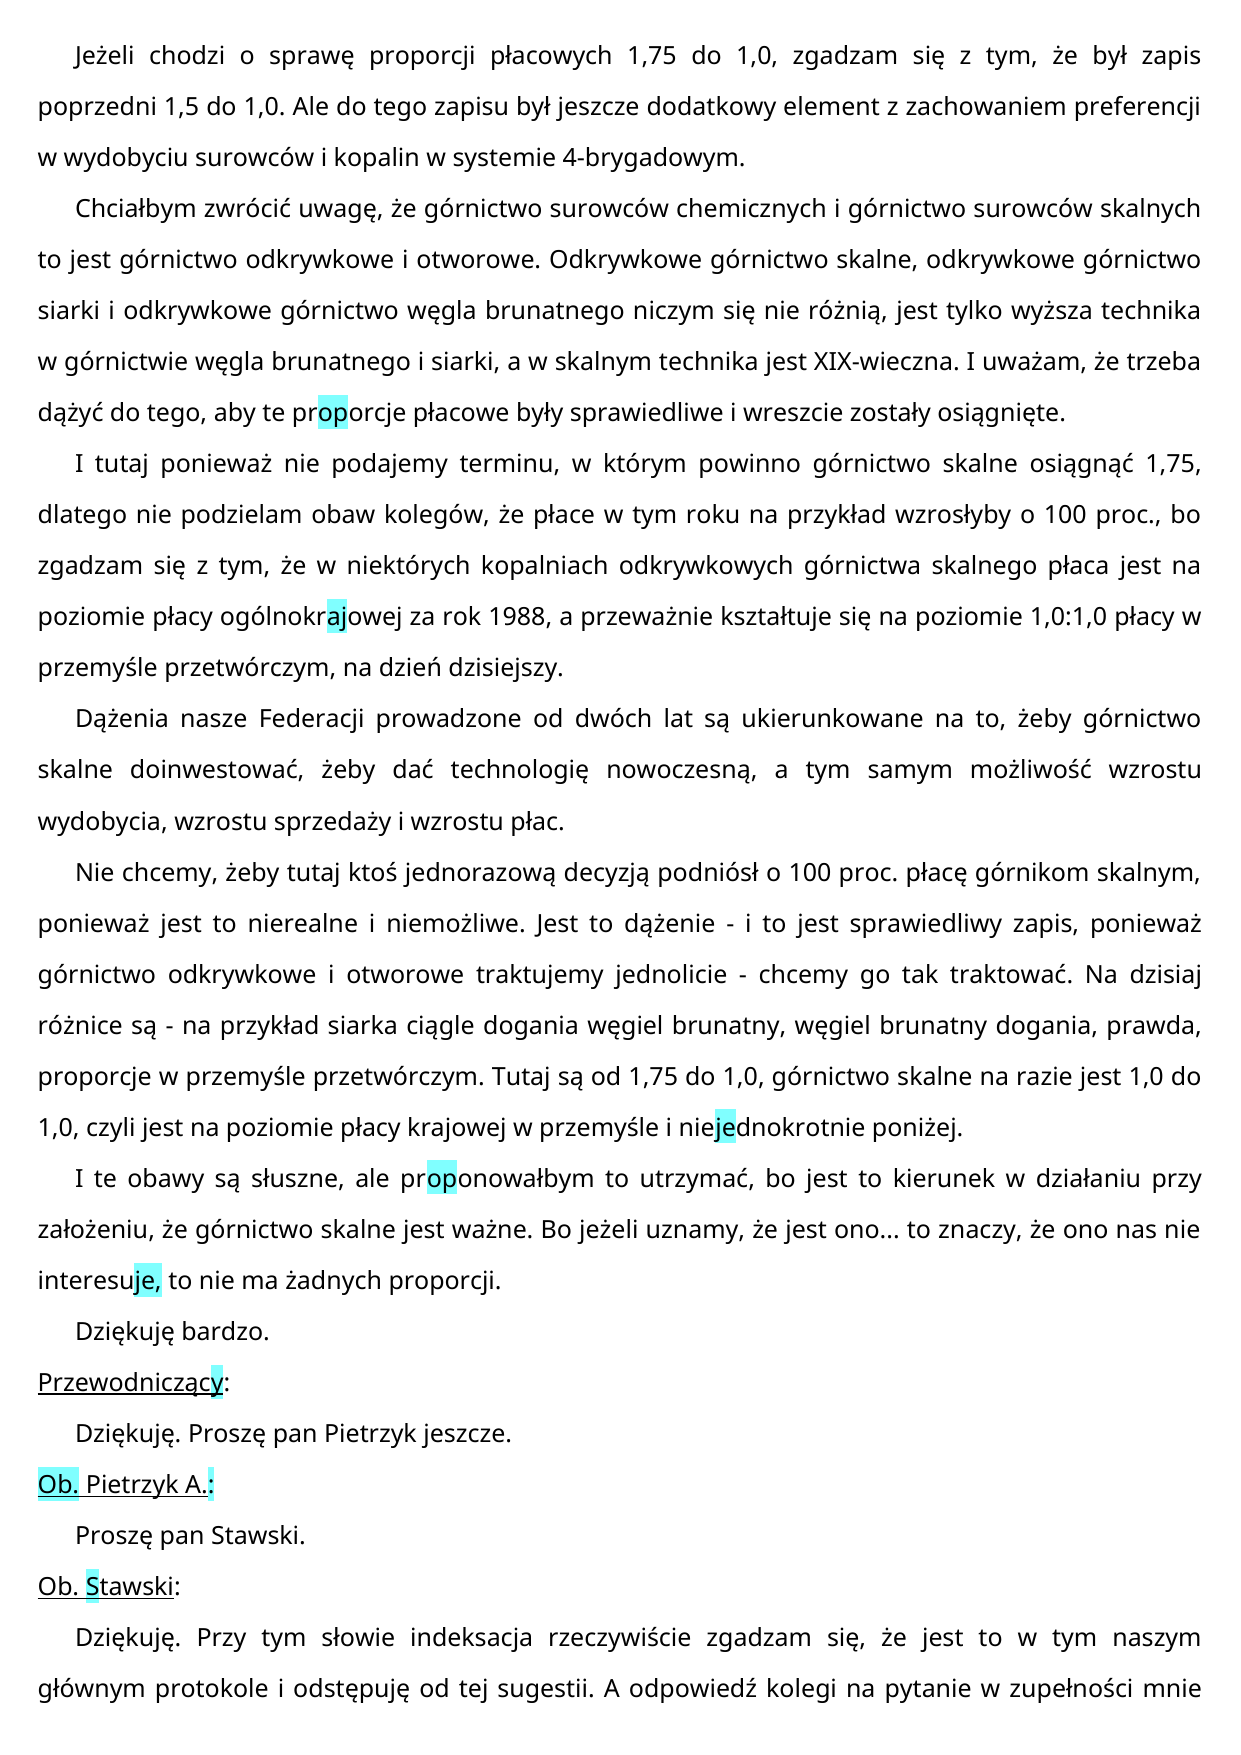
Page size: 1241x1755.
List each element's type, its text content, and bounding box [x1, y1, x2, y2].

text Nie chcemy, żeby tutaj ktoś jednorazową decyzją podniósł o 100 proc. płacę górnikom skalnym, ponieważ jest to nierealne i niemożliwe. Jest to dążenie - i to jest sprawiedliwy zapis, ponieważ górnictwo odkrywkowe i otworowe traktujemy jednolicie - chcemy go tak traktować. Na dzisiaj różnice są - na przykład siarka ciągle dogania węgiel brunatny, węgiel brunatny dogania, prawda, proporcje w przemyśle przetwórczym. Tutaj są od 1,75 do 1,0, górnictwo skalne na razie jest 1,0 do 1,0, czyli jest na poziomie płacy krajowej w przemyśle i niejednokrotnie poniżej. [37, 854, 1203, 1143]
text Dążenia nasze Federacji prowadzone od dwóch lat są ukierunkowane na to, żeby górnictwo skalne doinwestować, żeby dać technologię nowoczesną, a tym samym możliwość wzrostu wydobycia, wzrostu sprzedaży i wzrostu płac. [37, 701, 1203, 837]
text Ob. Stawski: [37, 1569, 1203, 1603]
text Dziękuję bardzo. [37, 1313, 1203, 1348]
text Jeżeli chodzi o sprawę proporcji płacowych 1,75 do 1,0, zgadzam się z tym, że był zapis poprzedni 1,5 do 1,0. Ale do tego zapisu był jeszcze dodatkowy element z zachowaniem preferencji w wydobyciu surowców i kopalin w systemie 4-brygadowym. [37, 37, 1203, 174]
text Przewodniczący: [37, 1364, 1203, 1399]
text Ob. Pietrzyk A.: [37, 1467, 1203, 1501]
text Dziękuję. Proszę pan Pietrzyk jeszcze. [37, 1416, 1203, 1450]
text I tutaj ponieważ nie podajemy terminu, w którym powinno górnictwo skalne osiągnąć 1,75, dlatego nie podzielam obaw kolegów, że płace w tym roku na przykład wzrosłyby o 100 proc., bo zgadzam się z tym, że w niektórych kopalniach odkrywkowych górnictwa skalnego płaca jest na poziomie płacy ogólnokrajowej za rok 1988, a przeważnie kształtuje się na poziomie 1,0:1,0 płacy w przemyśle przetwórczym, na dzień dzisiejszy. [37, 446, 1203, 684]
text Chciałbym zwrócić uwagę, że górnictwo surowców chemicznych i górnictwo surowców skalnych to jest górnictwo odkrywkowe i otworowe. Odkrywkowe górnictwo skalne, odkrywkowe górnictwo siarki i odkrywkowe górnictwo węgla brunatnego niczym się nie różnią, jest tylko wyższa technika w górnictwie węgla brunatnego i siarki, a w skalnym technika jest XIX-wieczna. I uważam, że trzeba dążyć do tego, aby te proporcje płacowe były sprawiedliwe i wreszcie zostały osiągnięte. [37, 191, 1203, 429]
text Proszę pan Stawski. [37, 1518, 1203, 1552]
text Dziękuję. Przy tym słowie indeksacja rzeczywiście zgadzam się, że jest to w tym naszym głównym protokole i odstępuję od tej sugestii. A odpowiedź kolegi na pytanie w zupełności mnie [37, 1620, 1203, 1705]
text I te obawy są słuszne, ale proponowałbym to utrzymać, bo jest to kierunek w działaniu przy założeniu, że górnictwo skalne jest ważne. Bo jeżeli uznamy, że jest ono... to znaczy, że ono nas nie interesuje, to nie ma żadnych proporcji. [37, 1160, 1203, 1297]
